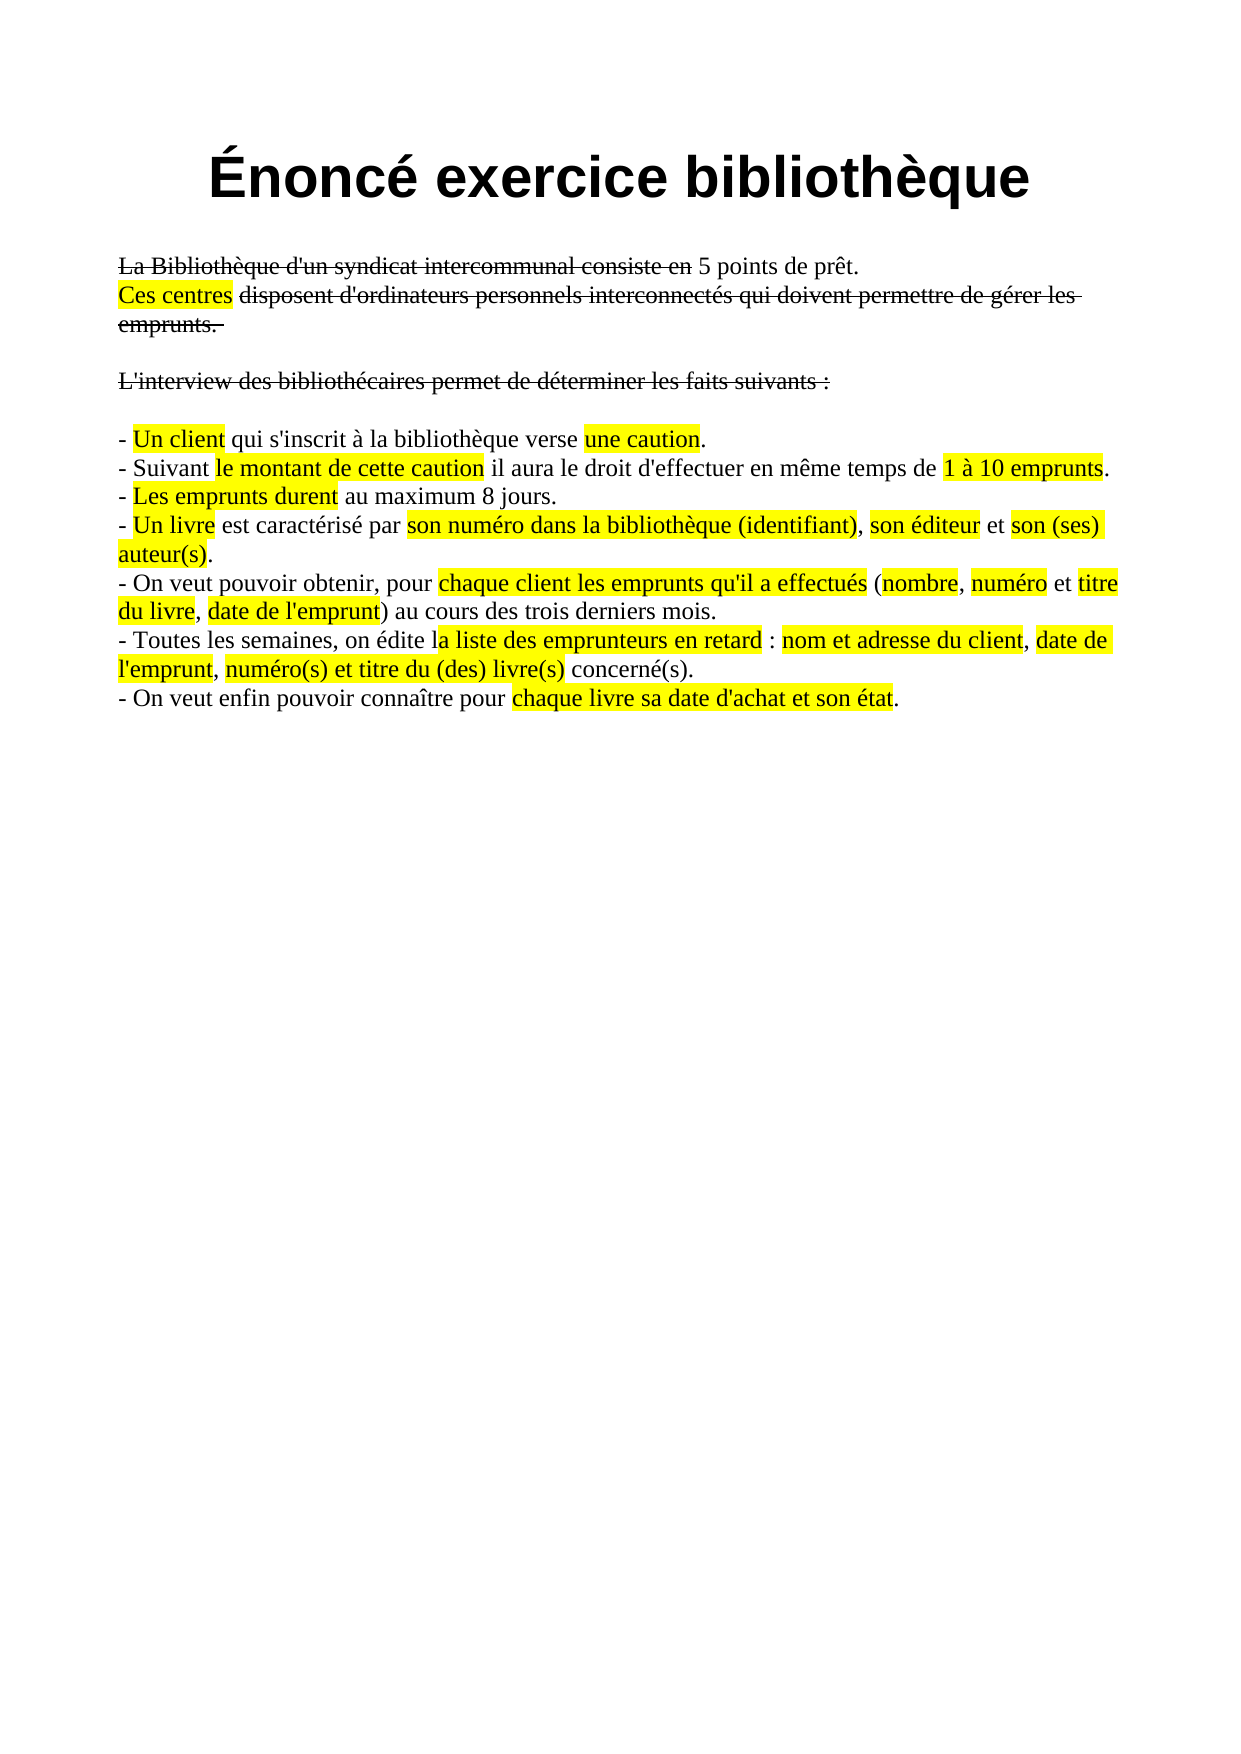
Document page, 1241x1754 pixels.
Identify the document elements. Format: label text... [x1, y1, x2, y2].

text Ces centres disposent d'ordinateurs personnels interconnectés qui doivent permettre de gérer les emprunts. [118, 280, 1122, 338]
text - Un livre est caractérisé par son numéro dans la bibliothèque (identifiant), son éditeur et son (ses) auteur(s). [118, 510, 1122, 568]
text - On veut enfin pouvoir connaître pour chaque livre sa date d'achat et son état. [118, 683, 1122, 711]
text - On veut pouvoir obtenir, pour chaque client les emprunts qu'il a effectués (nombre, numéro et titre du livre, date de l'emprunt) au cours des trois derniers mois. [118, 568, 1122, 625]
text - Toutes les semaines, on édite la liste des emprunteurs en retard : nom et adresse du client, date de l'emprunt, numéro(s) et titre du (des) livre(s) concerné(s). [118, 625, 1122, 683]
text - Suivant le montant de cette caution il aura le droit d'effectuer en même temps de 1 à 10 emprunts. [118, 453, 1122, 481]
text L'interview des bibliothécaires permet de déterminer les faits suivants : [118, 366, 1122, 395]
text - Un client qui s'inscrit à la bibliothèque verse une caution. [118, 424, 1122, 453]
text La Bibliothèque d'un syndicat intercommunal consiste en 5 points de prêt. [118, 251, 1122, 280]
text - Les emprunts durent au maximum 8 jours. [118, 481, 1122, 510]
title Énoncé exercice bibliothèque [118, 143, 1122, 210]
